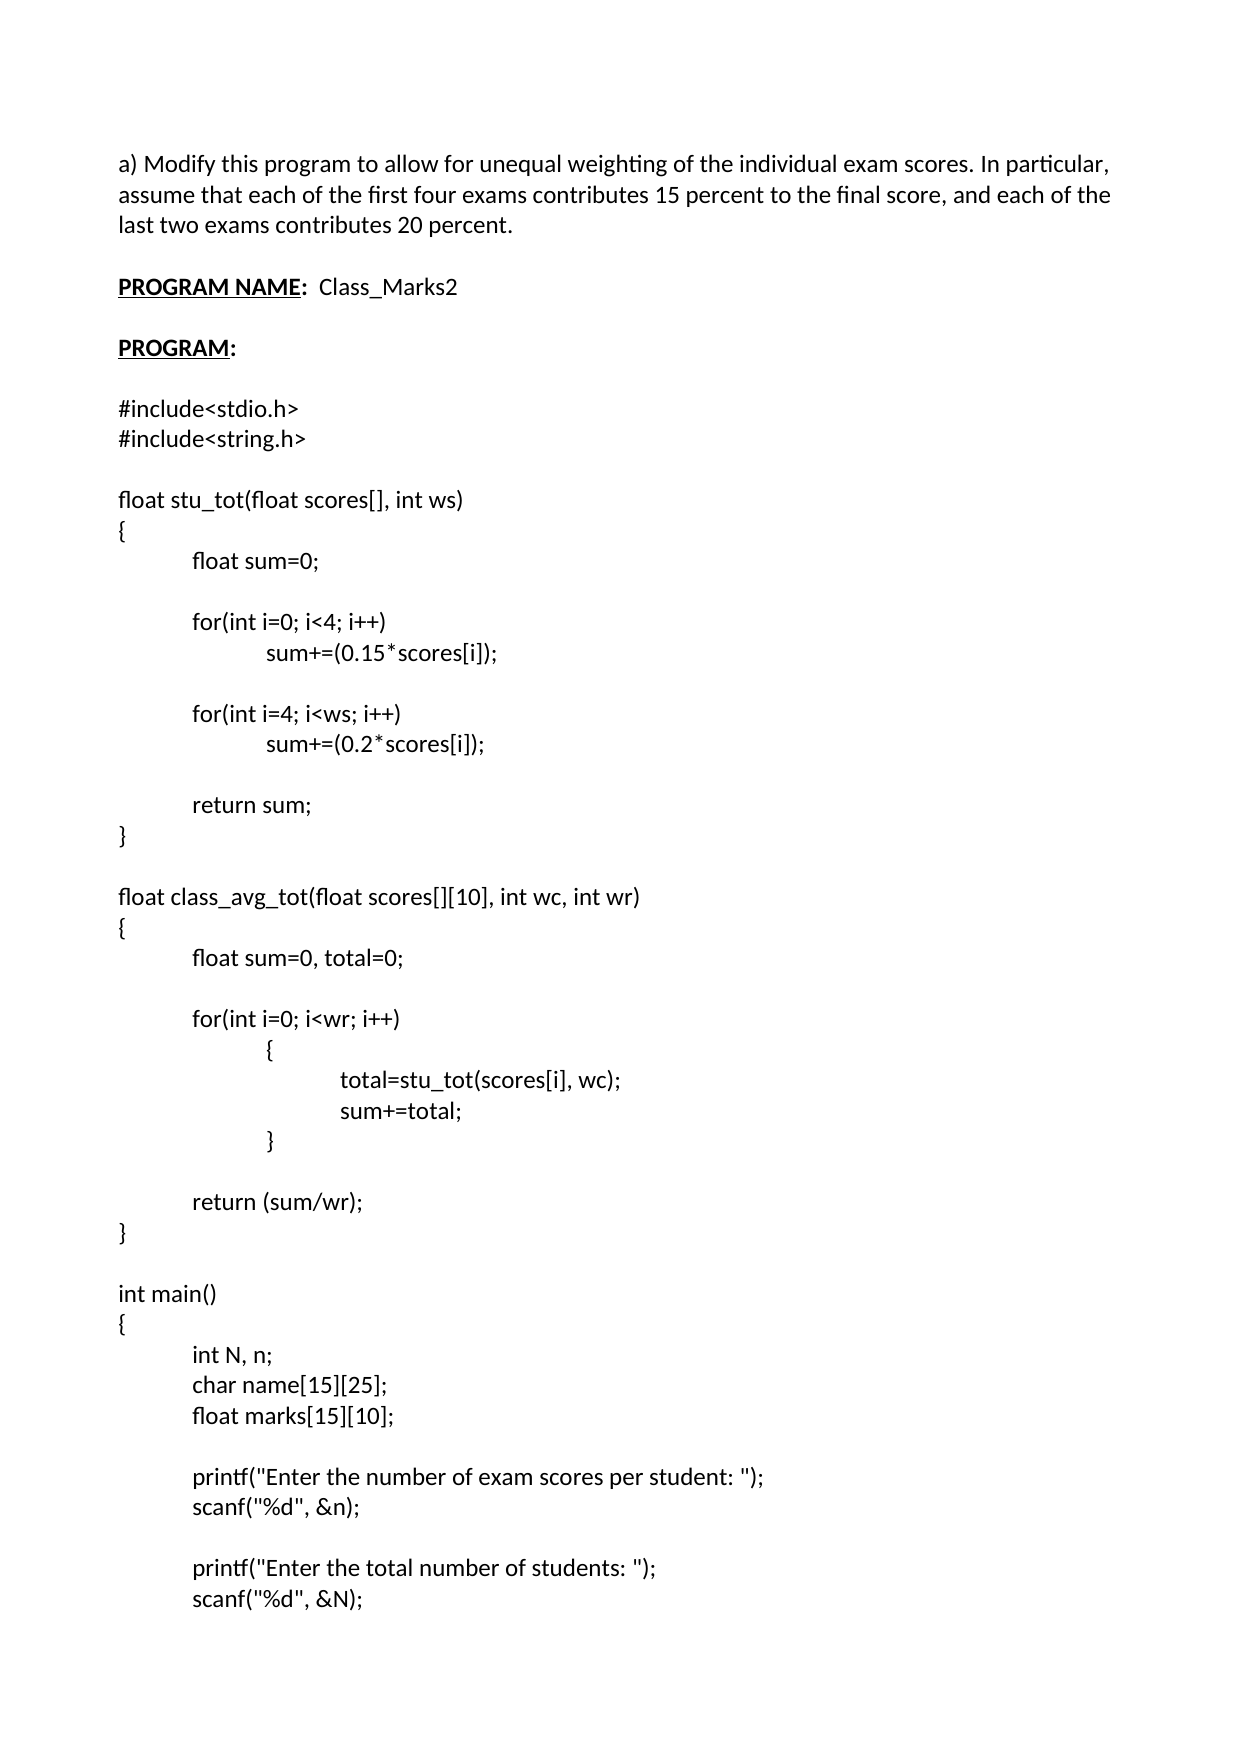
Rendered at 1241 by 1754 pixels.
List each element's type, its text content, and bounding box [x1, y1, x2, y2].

text PROGRAM NAME: Class_Marks2 [118, 271, 1122, 301]
text { [118, 912, 1122, 942]
text float marks[15][10]; [118, 1400, 1122, 1431]
text scanf("%d", &N); [118, 1583, 1122, 1614]
text return sum; [118, 789, 1122, 820]
text char name[15][25]; [118, 1369, 1122, 1400]
text float stu_tot(float scores[], int ws) [118, 484, 1122, 515]
text { [118, 515, 1122, 545]
text { [118, 1308, 1122, 1339]
text printf("Enter the number of exam scores per student: "); [118, 1461, 1122, 1492]
text for(int i=0; i<4; i++) [118, 606, 1122, 637]
text sum+=(0.2*scores[i]); [118, 728, 1122, 759]
text scanf("%d", &n); [118, 1492, 1122, 1522]
text for(int i=0; i<wr; i++) [118, 1003, 1122, 1034]
text return (sum/wr); [118, 1186, 1122, 1217]
text } [118, 1125, 1122, 1156]
text #include<stdio.h> [118, 393, 1122, 423]
text sum+=(0.15*scores[i]); [118, 637, 1122, 667]
text } [118, 820, 1122, 851]
text } [118, 1217, 1122, 1247]
text a) Modify this program to allow for unequal weighting of the individual exam scores. In particular, assume that each of the first four exams contributes 15 percent to the final score, and each of the last two exams contributes 20 percent. [118, 149, 1122, 240]
text printf("Enter the total number of students: "); [118, 1553, 1122, 1583]
text PROGRAM: [118, 332, 1122, 362]
text total=stu_tot(scores[i], wc); [118, 1064, 1122, 1095]
text int main() [118, 1278, 1122, 1308]
text #include<string.h> [118, 423, 1122, 454]
text float sum=0, total=0; [118, 942, 1122, 973]
text for(int i=4; i<ws; i++) [118, 698, 1122, 728]
text sum+=total; [118, 1095, 1122, 1125]
text int N, n; [118, 1339, 1122, 1369]
text float class_avg_tot(float scores[][10], int wc, int wr) [118, 881, 1122, 912]
text float sum=0; [118, 545, 1122, 576]
text { [118, 1034, 1122, 1064]
